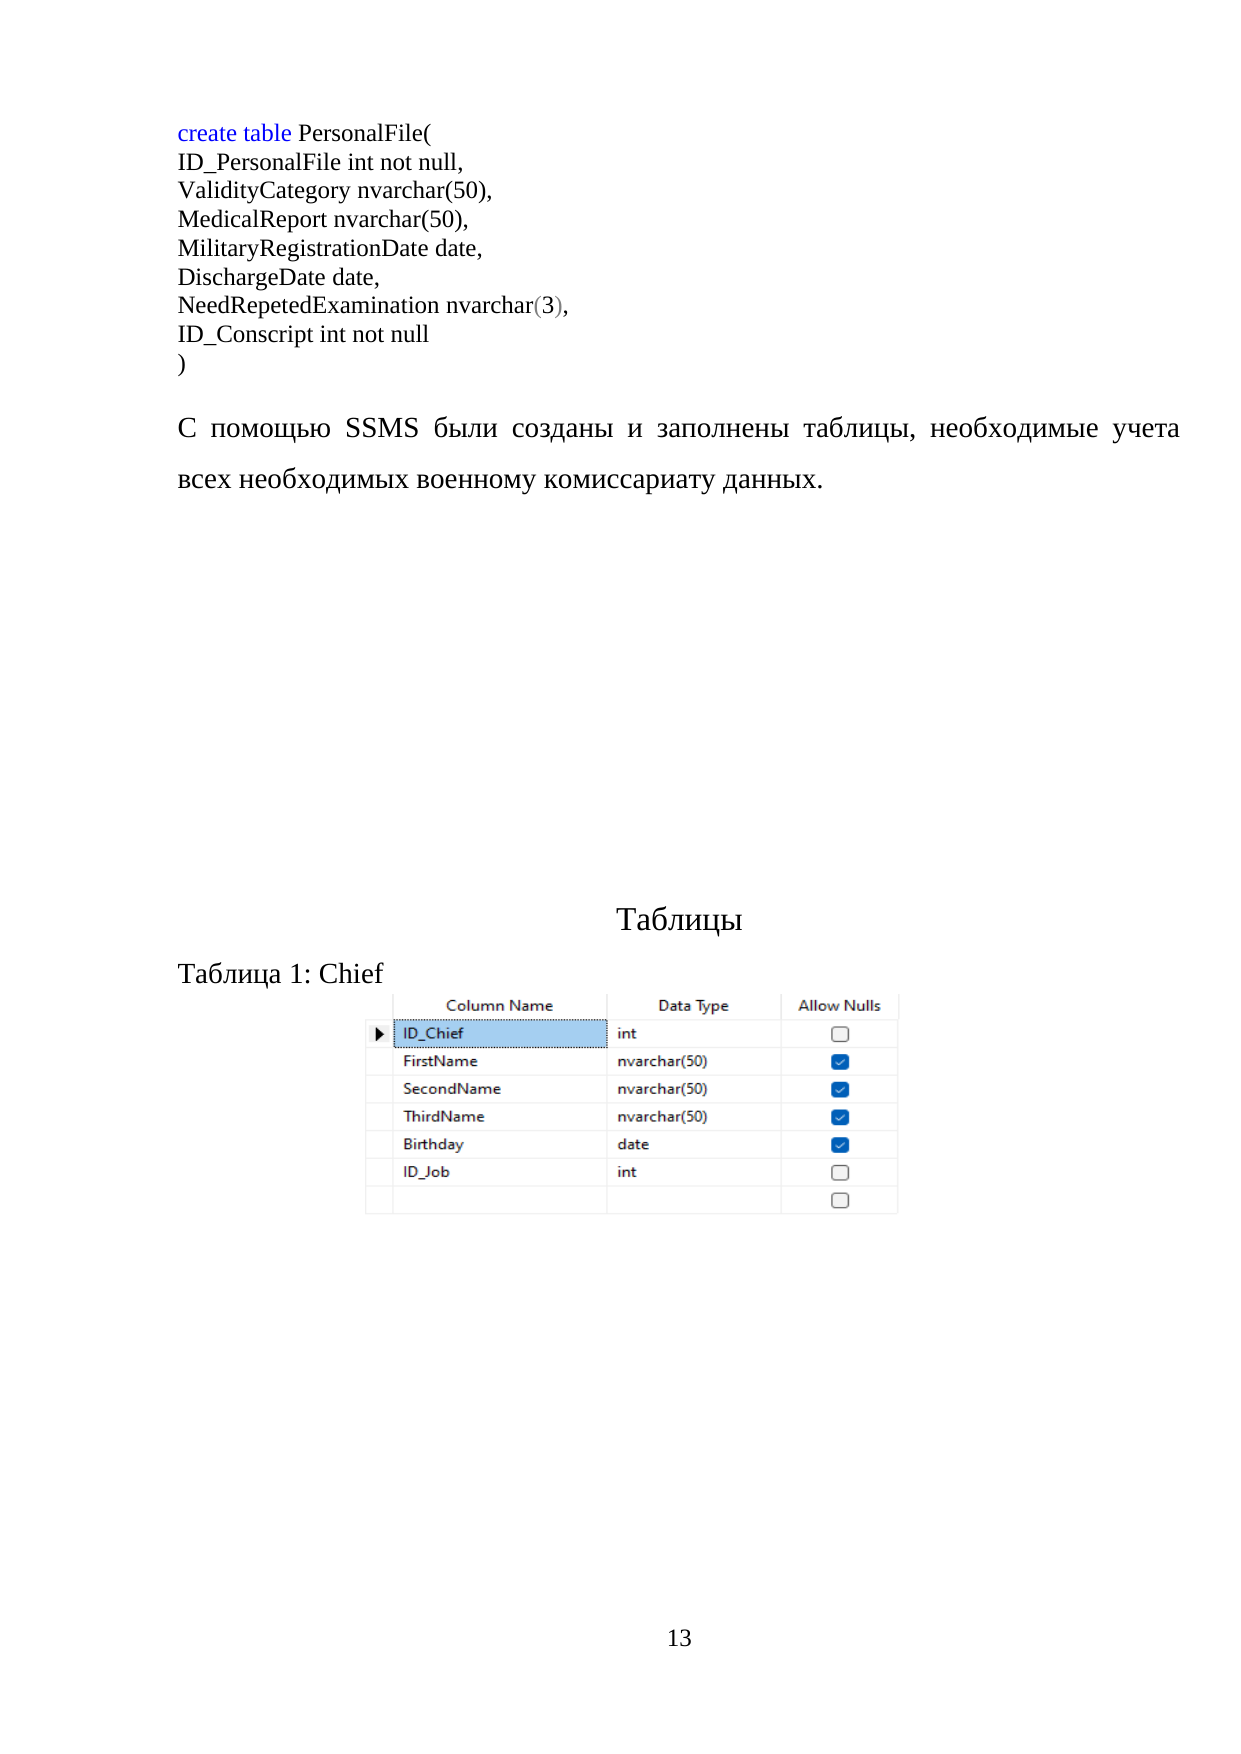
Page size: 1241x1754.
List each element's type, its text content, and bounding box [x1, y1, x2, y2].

text С помощью SSMS были созданы и заполнены таблицы, необходимые учета всех необходимых военному комиссариату данных. [177, 410, 1181, 494]
text MilitaryRegistrationDate date, [177, 233, 1181, 262]
text ID_Conscript int not null [177, 319, 1181, 348]
text ) [177, 348, 1181, 377]
text DischargeDate date, [177, 262, 1181, 291]
text Таблицы [177, 899, 1181, 937]
text ValidityCategory nvarchar(50), [177, 176, 1181, 204]
text Таблица 1: Chief [177, 957, 1181, 990]
text ID_PersonalFile int not null, [177, 147, 1181, 176]
picture [365, 994, 900, 1218]
text create table PersonalFile( [177, 118, 1181, 147]
text MedicalReport nvarchar(50), [177, 204, 1181, 233]
text NeedRepetedExamination nvarchar(3), [177, 291, 1181, 319]
